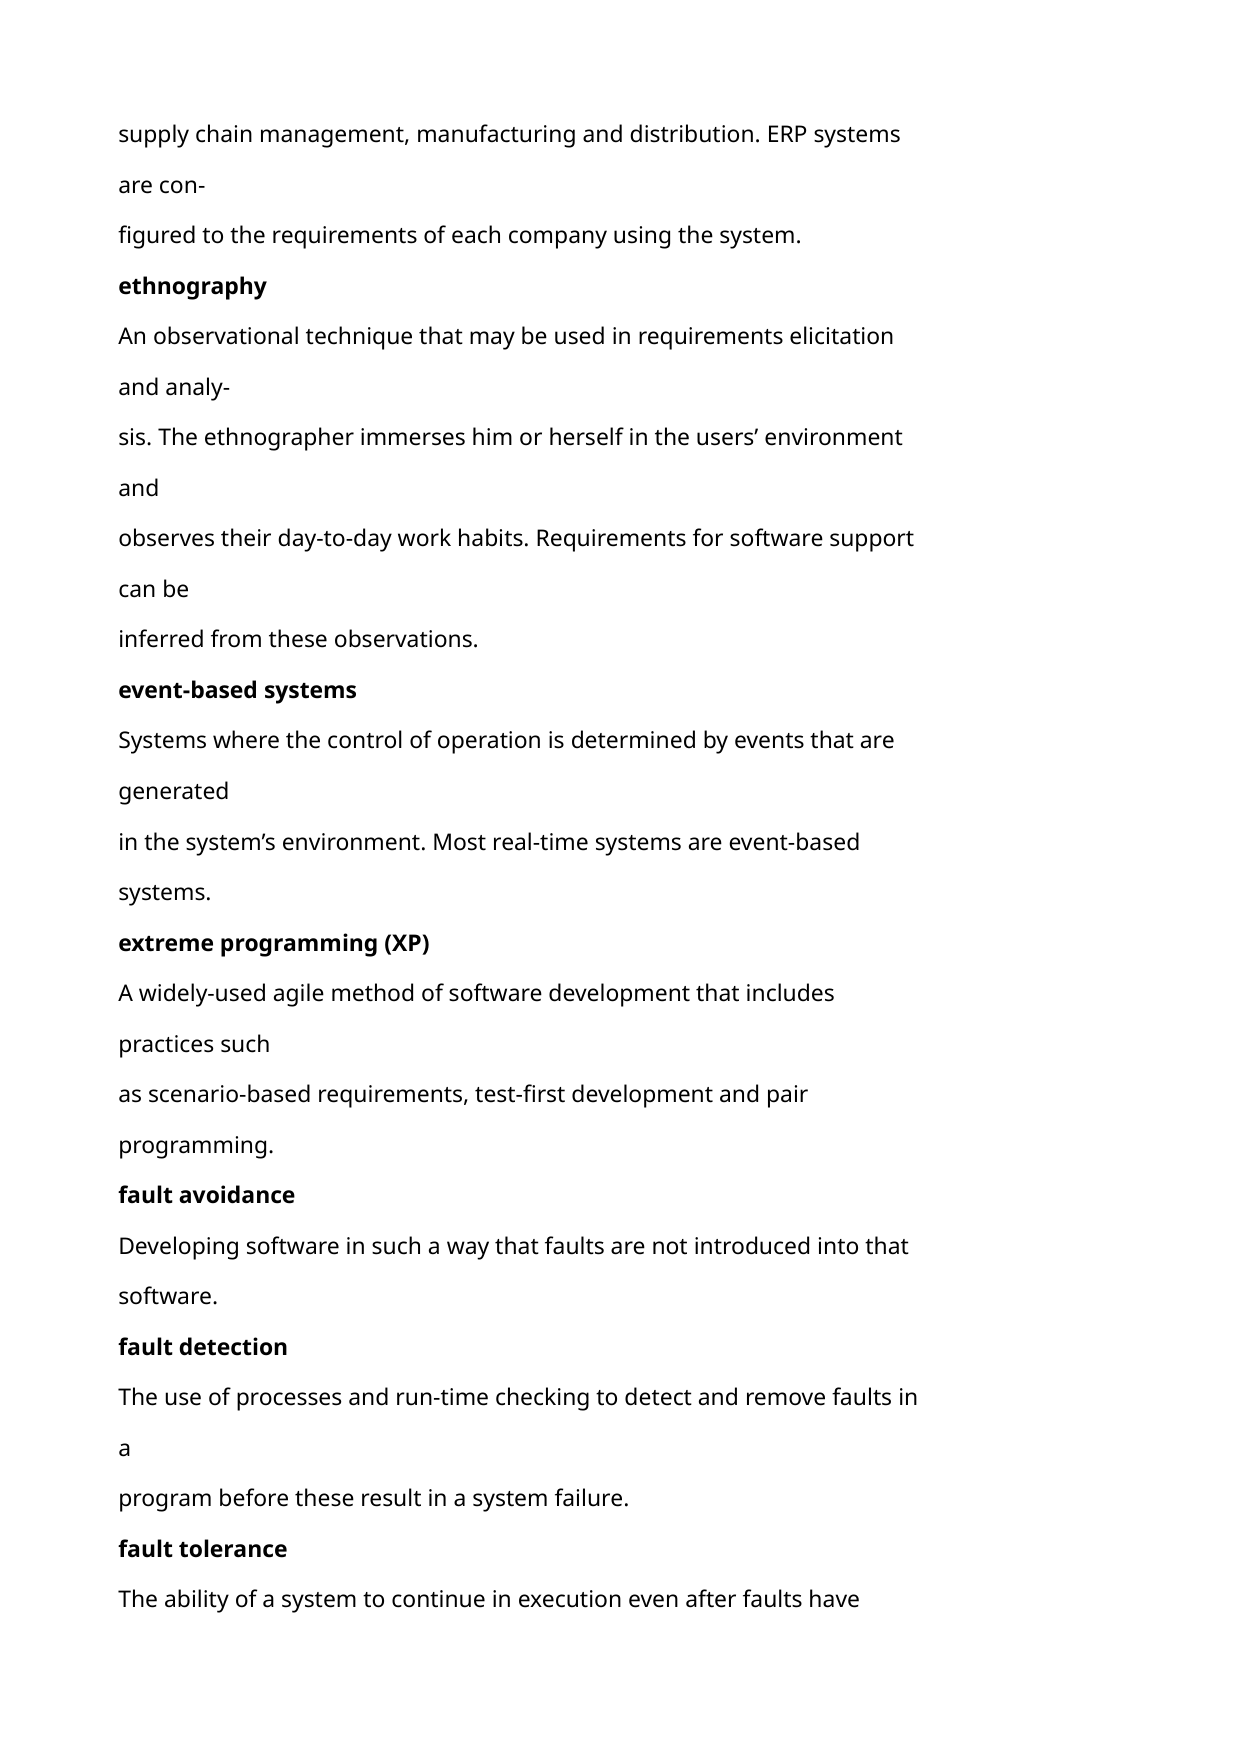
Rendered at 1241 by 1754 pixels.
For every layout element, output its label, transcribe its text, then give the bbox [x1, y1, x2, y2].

text and analy- [118, 371, 1122, 402]
text a [118, 1432, 1122, 1463]
text event-based systems [118, 674, 1122, 705]
text observes their day-to-day work habits. Requirements for software support [118, 522, 1122, 553]
text can be [118, 573, 1122, 604]
text in the system’s environment. Most real-time systems are event-based [118, 825, 1122, 857]
text systems. [118, 876, 1122, 907]
text sis. The ethnographer immerses him or herself in the users’ environment [118, 421, 1122, 452]
text Systems where the control of operation is determined by events that are [118, 724, 1122, 756]
text fault detection [118, 1331, 1122, 1362]
text inferred from these observations. [118, 623, 1122, 654]
text generated [118, 775, 1122, 806]
text The use of processes and run-time checking to detect and remove faults in [118, 1381, 1122, 1412]
text programming. [118, 1128, 1122, 1160]
text A widely-used agile method of software development that includes [118, 977, 1122, 1008]
text and [118, 472, 1122, 503]
text extreme programming (XP) [118, 926, 1122, 958]
text Developing software in such a way that faults are not introduced into that [118, 1229, 1122, 1261]
text fault tolerance [118, 1533, 1122, 1564]
text ethnography [118, 270, 1122, 301]
text fault avoidance [118, 1179, 1122, 1210]
text supply chain management, manufacturing and distribution. ERP systems [118, 118, 1122, 149]
text are con- [118, 169, 1122, 200]
text The ability of a system to continue in execution even after faults have [118, 1583, 1122, 1614]
text as scenario-based requirements, test-first development and pair [118, 1078, 1122, 1109]
text practices such [118, 1027, 1122, 1059]
text figured to the requirements of each company using the system. [118, 219, 1122, 250]
text software. [118, 1280, 1122, 1311]
text program before these result in a system failure. [118, 1482, 1122, 1513]
text An observational technique that may be used in requirements elicitation [118, 320, 1122, 351]
